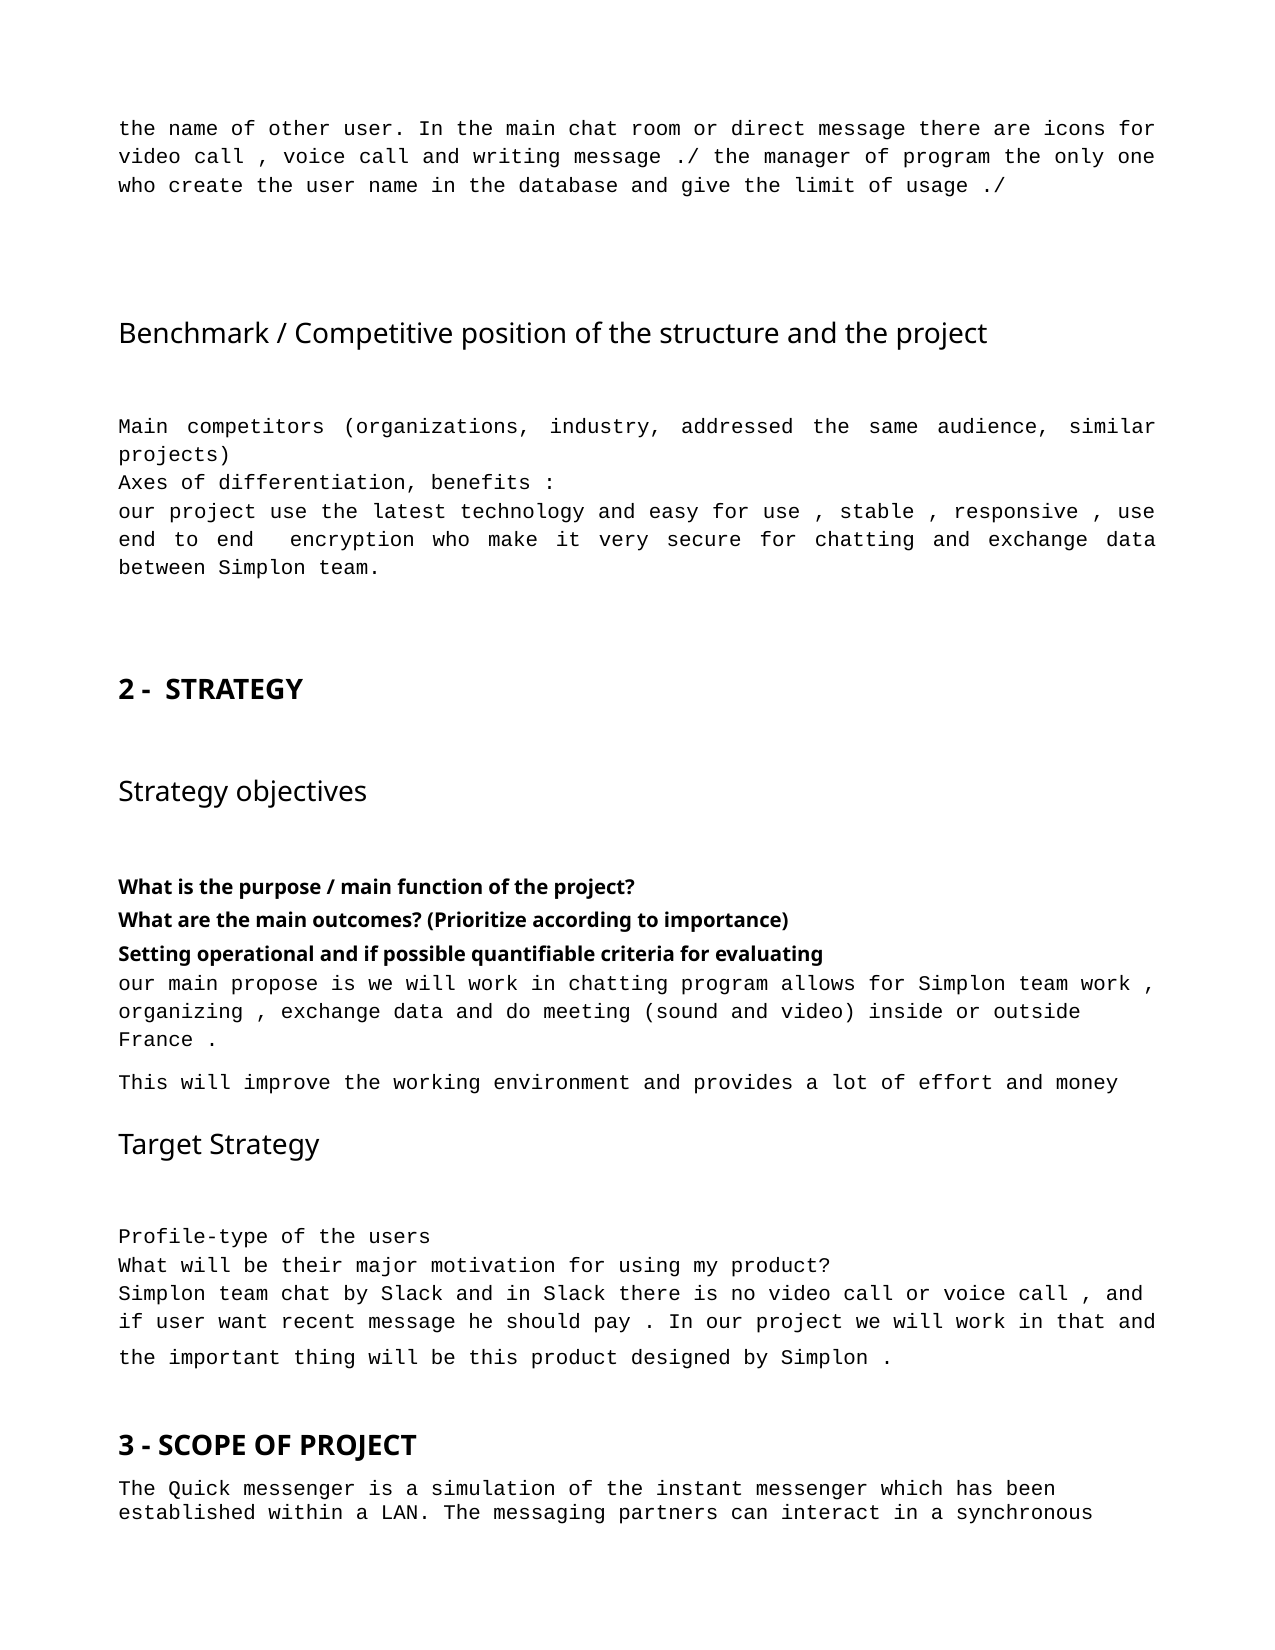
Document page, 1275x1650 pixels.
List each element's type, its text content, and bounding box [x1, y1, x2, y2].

subtitle 3 - SCOPE OF PROJECT [118, 1425, 1157, 1463]
text Setting operational and if possible quantifiable criteria for evaluating [118, 939, 1157, 967]
text Profile-type of the users [118, 1226, 1157, 1250]
subtitle Benchmark / Competitive position of the structure and the project [118, 314, 1157, 352]
text What will be their major motivation for using my product? [118, 1255, 1157, 1278]
text Simplon team chat by Slack and in Slack there is no video call or voice call , and if user want recent message he should pay . In our project we will work in that and the important thing will be this product designed by Simplon . [118, 1283, 1157, 1405]
text What are the main outcomes? (Prioritize according to importance) [118, 906, 1157, 934]
text our main propose is we will work in chatting program allows for Simplon team work , organizing , exchange data and do meeting (sound and video) inside or outside France . [118, 973, 1157, 1053]
text The Quick messenger is a simulation of the instant messenger which has been established within a LAN. The messaging partners can interact in a synchronous [118, 1478, 1157, 1525]
text This will improve the working environment and provides a lot of effort and money [118, 1072, 1157, 1096]
text Axes of differentiation, benefits : [118, 472, 1157, 496]
text our project use the latest technology and easy for use , stable , responsive , use end to end encryption who make it very secure for chatting and exchange data between Simplon team. [118, 501, 1157, 581]
text What is the purpose / main function of the project? [118, 873, 1157, 901]
subtitle 2 - STRATEGY [118, 669, 1157, 707]
subtitle Strategy objectives [118, 771, 1157, 809]
subtitle Target Strategy [118, 1124, 1157, 1163]
text Main competitors (organizations, industry, addressed the same audience, similar projects) [118, 416, 1157, 468]
text the name of other user. In the main chat room or direct message there are icons for video call , voice call and writing message ./ the manager of program the only one who create the user name in the database and give the limit of usage ./ [118, 118, 1157, 198]
